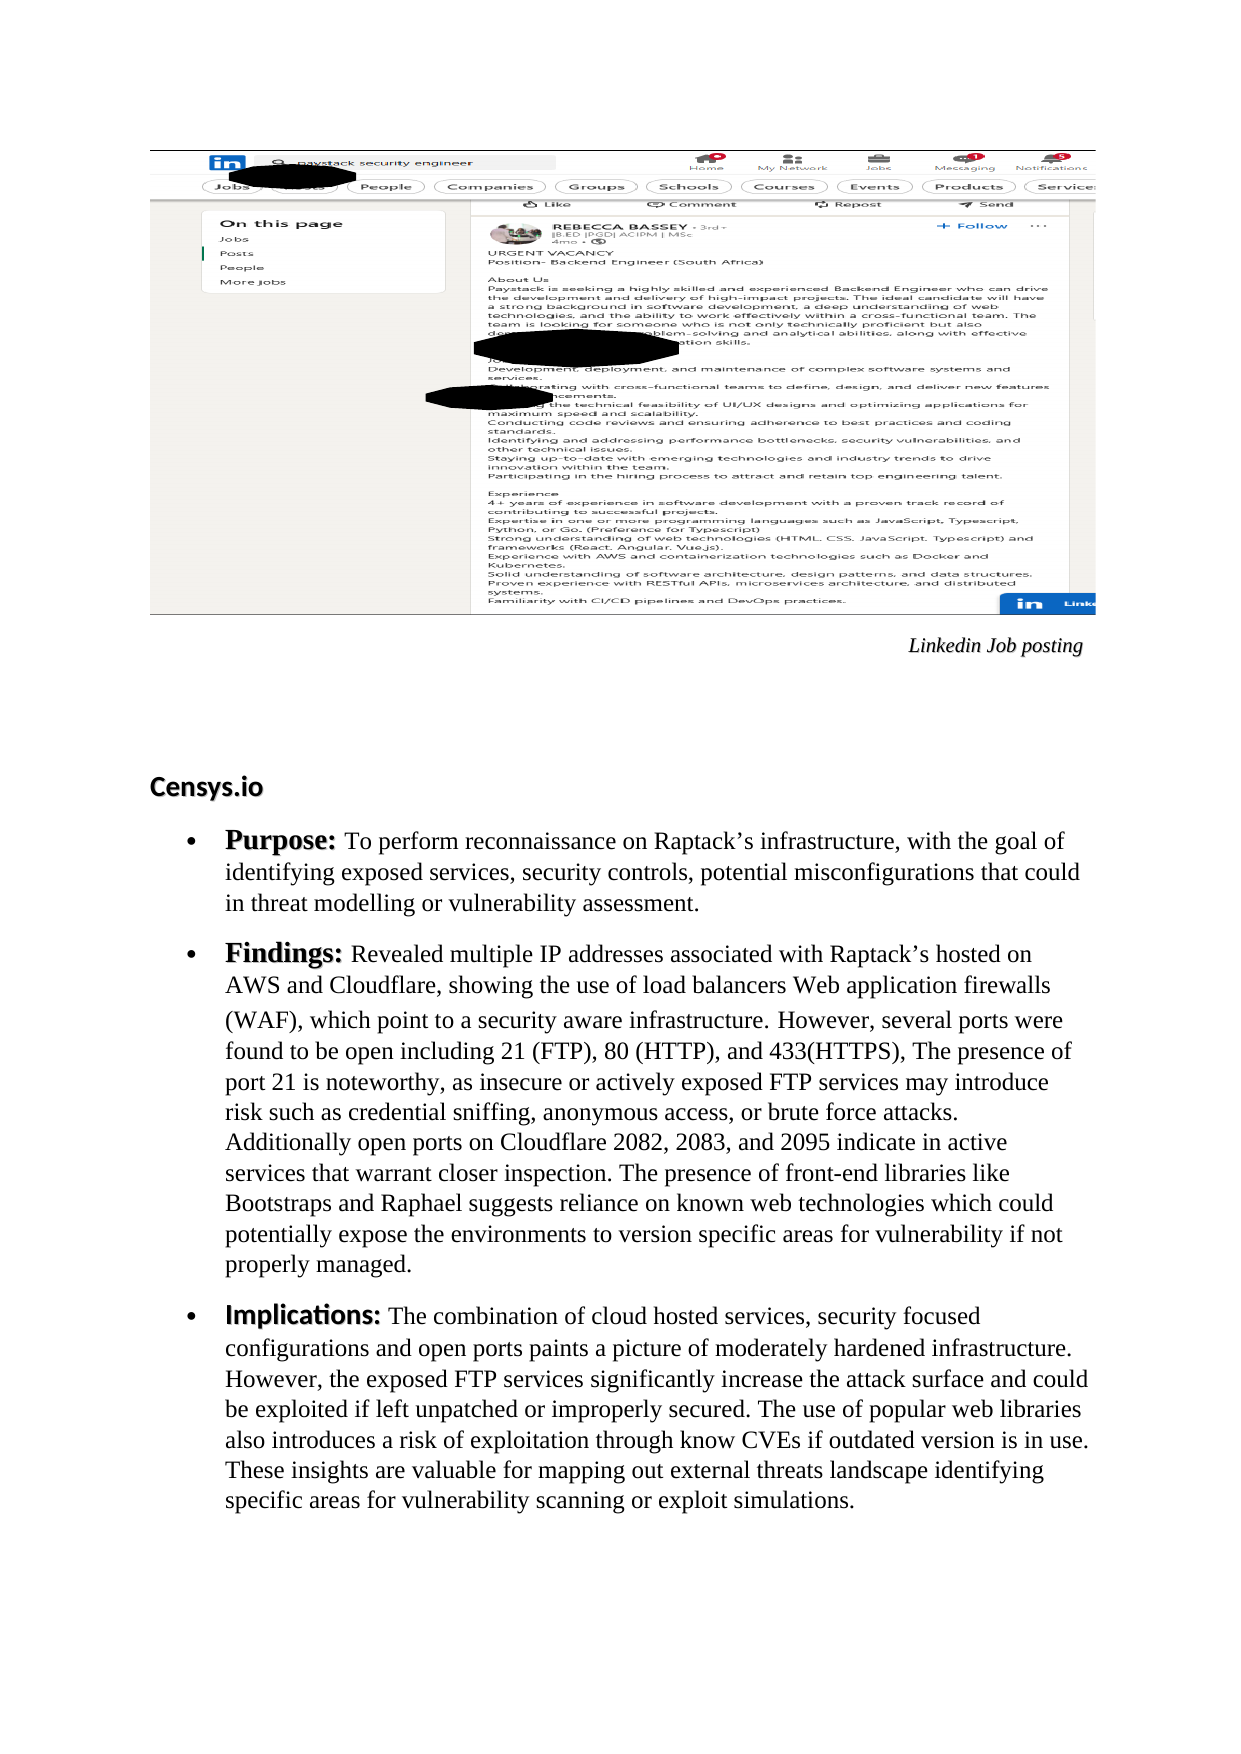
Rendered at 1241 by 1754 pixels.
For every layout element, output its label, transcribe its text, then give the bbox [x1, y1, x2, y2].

list Implications: The combination of cloud hosted services, security focused configurations and open ports paints a picture of moderately hardened infrastructure. However, the exposed FTP services significantly increase the attack surface and could be exploited if left unpatched or improperly secured. The use of popular web libraries also introduces a risk of exploitation through know CVEs if outdated version is in use. These insights are valuable for mapping out external threats landscape identifying specific areas for vulnerability scanning or exploit simulations. [187, 1296, 1090, 1544]
list Findings: Revealed multiple IP addresses associated with Raptack’s hosted on AWS and Cloudflare, showing the use of load balancers Web application firewalls (WAF), which point to a security aware infrastructure. However, several ports were found to be open including 21 (FTP), 80 (HTTP), and 433(HTTPS), The presence of port 21 is noteworthy, as insecure or actively exposed FTP services may introduce risk such as credential sniffing, anonymous access, or brute force attacks. Additionally open ports on Cloudflare 2082, 2083, and 2095 indicate in active services that warrant closer inspection. The presence of front-end libraries like Bootstraps and Raphael suggests reliance on known web technologies which could potentially expose the environments to version specific areas for vulnerability if not properly managed. [187, 935, 1090, 1278]
text Linkedin Job posting [150, 633, 1090, 657]
text Censys.io [150, 768, 1090, 803]
list Purpose: To perform reconnaissance on Raptack’s infrastructure, with the goal of identifying exposed services, security controls, potential misconfigurations that could in threat modelling or vulnerability assessment. [187, 822, 1090, 917]
